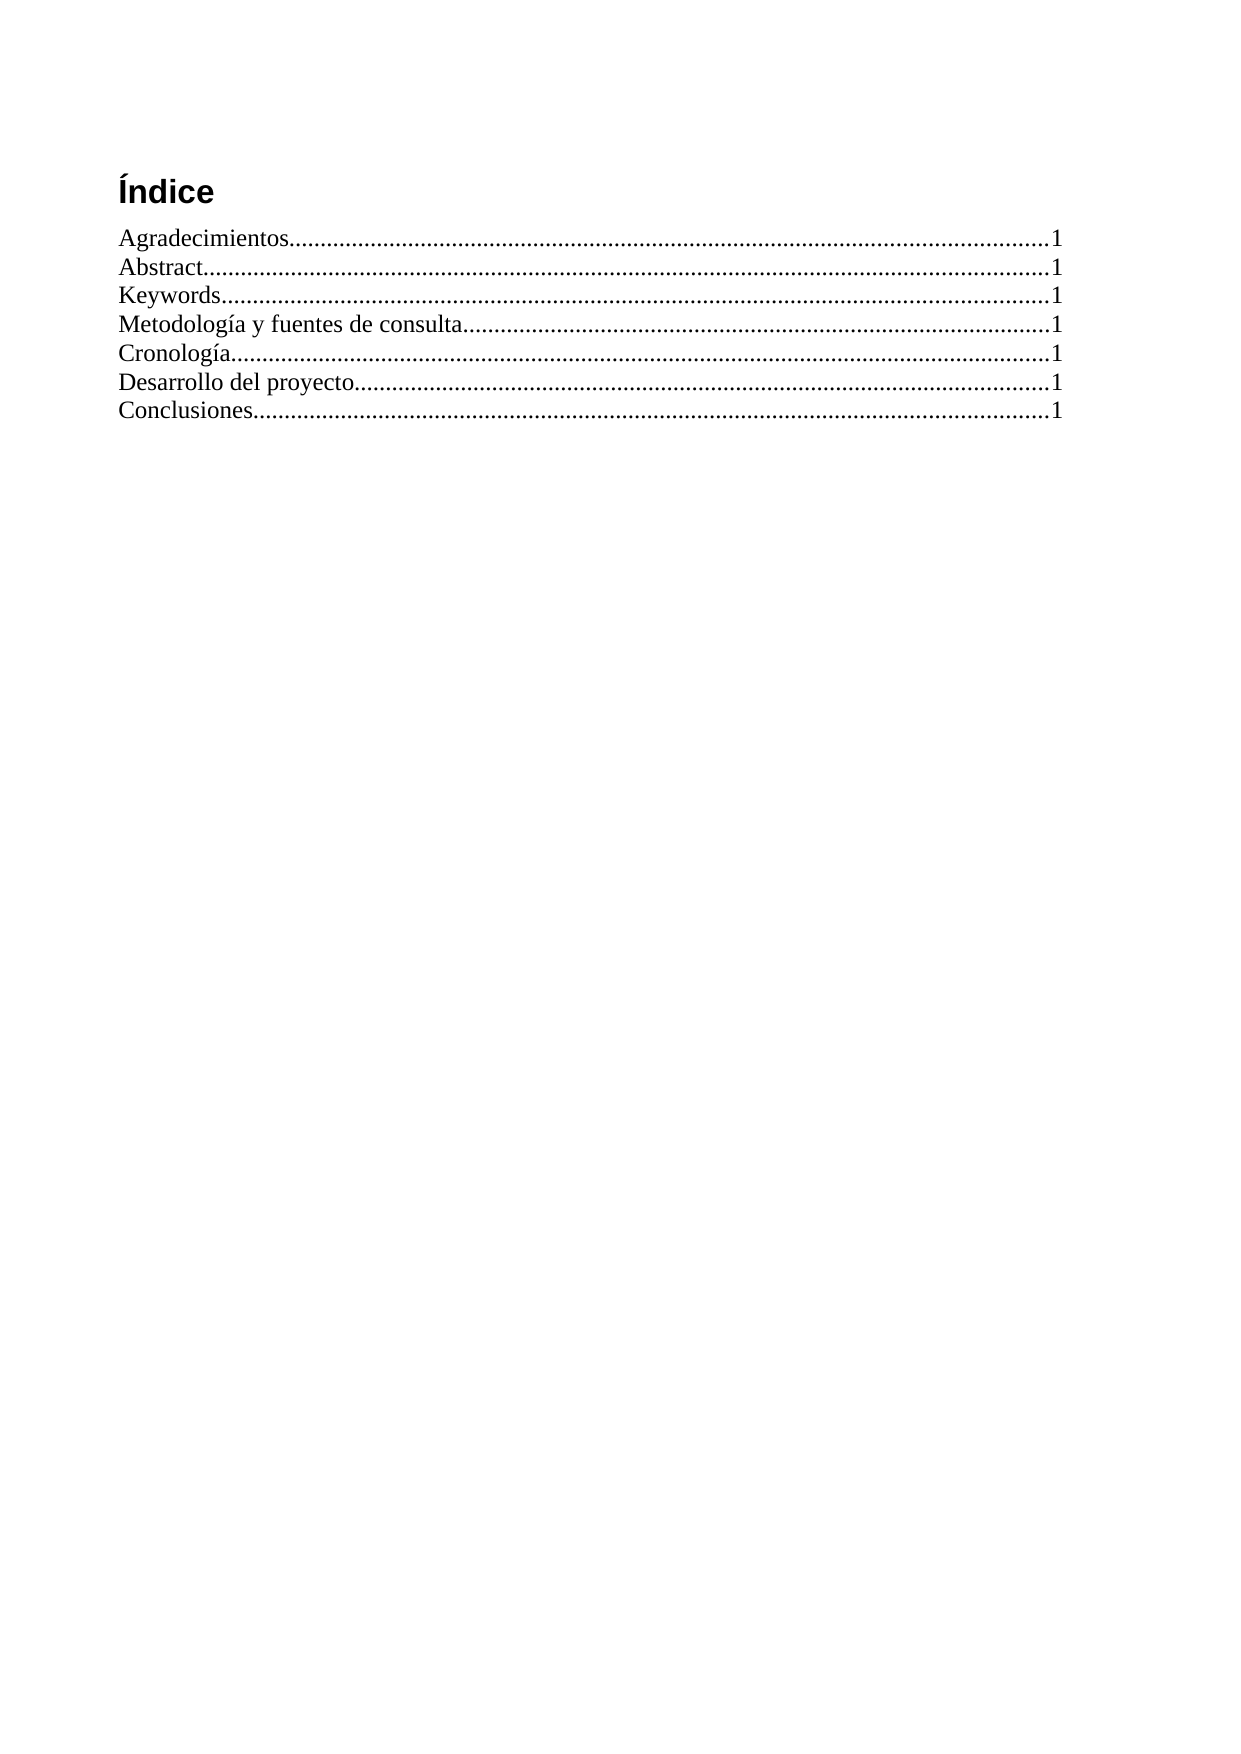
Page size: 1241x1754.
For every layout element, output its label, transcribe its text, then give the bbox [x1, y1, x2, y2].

text Metodología y fuentes de consulta 1 [118, 309, 1122, 338]
text Cronología 1 [118, 338, 1122, 367]
subtitle Índice [118, 172, 1122, 210]
text Keywords 1 [118, 280, 1122, 309]
text Abstract 1 [118, 252, 1122, 280]
text Desarrollo del proyecto 1 [118, 367, 1122, 395]
text Conclusiones 1 [118, 395, 1122, 424]
text Agradecimientos 1 [118, 223, 1122, 252]
